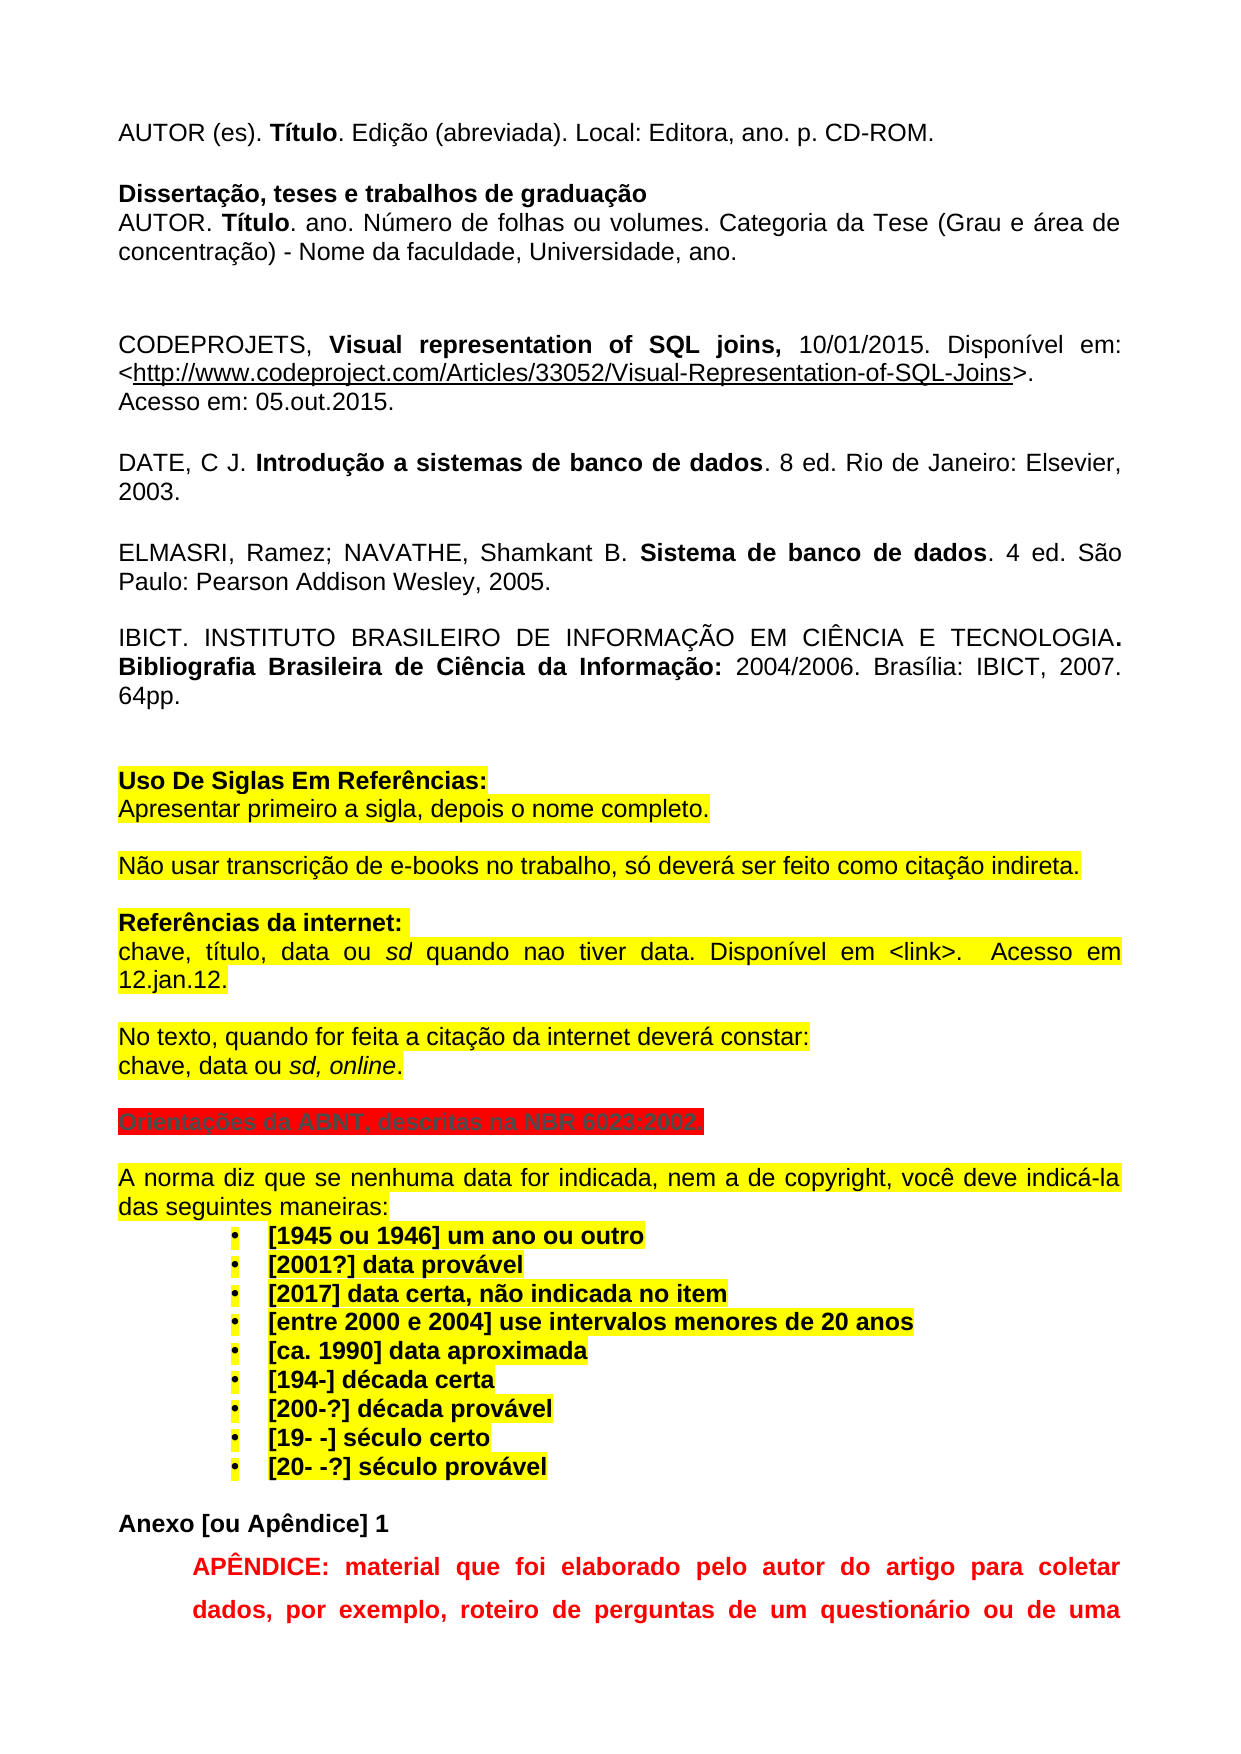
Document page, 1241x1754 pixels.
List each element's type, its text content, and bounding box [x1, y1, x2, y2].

list [2017] data certa, não indicada no item [231, 1278, 1122, 1307]
list [19- -] século certo [231, 1423, 1122, 1452]
text AUTOR. Título. ano. Número de folhas ou volumes. Categoria da Tese (Grau e área de concentração) - Nome da faculdade, Universidade, ano. [118, 208, 1122, 265]
text DATE, C J. Introdução a sistemas de banco de dados. 8 ed. Rio de Janeiro: Elsevier, 2003. [118, 448, 1122, 506]
text chave, título, data ou sd quando nao tiver data. Disponível em <link>. Acesso em 12.jan.12. [118, 937, 1122, 994]
text Anexo [ou Apêndice] 1 [118, 1508, 1122, 1537]
text CODEPROJETS, Visual representation of SQL joins, 10/01/2015. Disponível em: <http://www.codeproject.com/Articles/33052/Visual-Representation-of-SQL-Joins>. Acesso em: 05.out.2015. [118, 330, 1122, 416]
text Uso De Siglas Em Referências: [118, 766, 1122, 794]
text Dissertação, teses e trabalhos de graduação [118, 179, 1122, 208]
list [entre 2000 e 2004] use intervalos menores de 20 anos [231, 1307, 1122, 1336]
text A norma diz que se nenhuma data for indicada, nem a de copyright, você deve indicá-la das seguintes maneiras: [118, 1163, 1122, 1221]
text IBICT. INSTITUTO BRASILEIRO DE INFORMAÇÃO EM CIÊNCIA E TECNOLOGIA. Bibliografia Brasileira de Ciência da Informação: 2004/2006. Brasília: IBICT, 2007. 64pp. [118, 623, 1122, 709]
text Apresentar primeiro a sigla, depois o nome completo. [118, 794, 1122, 823]
list [194-] década certa [231, 1365, 1122, 1394]
text Referências da internet: [118, 908, 1122, 937]
list [1945 ou 1946] um ano ou outro [231, 1221, 1122, 1250]
list [2001?] data provável [231, 1250, 1122, 1278]
list [ca. 1990] data aproximada [231, 1336, 1122, 1365]
text No texto, quando for feita a citação da internet deverá constar: [118, 1022, 1122, 1051]
text AUTOR (es). Título. Edição (abreviada). Local: Editora, ano. p. CD-ROM. [118, 118, 1122, 147]
list [200-?] década provável [231, 1394, 1122, 1423]
text chave, data ou sd, online. [118, 1051, 1122, 1080]
list [20- -?] século provável [231, 1452, 1122, 1481]
text Orientações da ABNT, descritas na NBR 6023:2002. [118, 1108, 1122, 1135]
text APÊNDICE: material que foi elaborado pelo autor do artigo para coletar dados, por exemplo, roteiro de perguntas de um questionário ou de uma [192, 1552, 1122, 1623]
text ELMASRI, Ramez; NAVATHE, Shamkant B. Sistema de banco de dados. 4 ed. São Paulo: Pearson Addison Wesley, 2005. [118, 538, 1122, 595]
text Não usar transcrição de e-books no trabalho, só deverá ser feito como citação indireta. [118, 851, 1122, 880]
